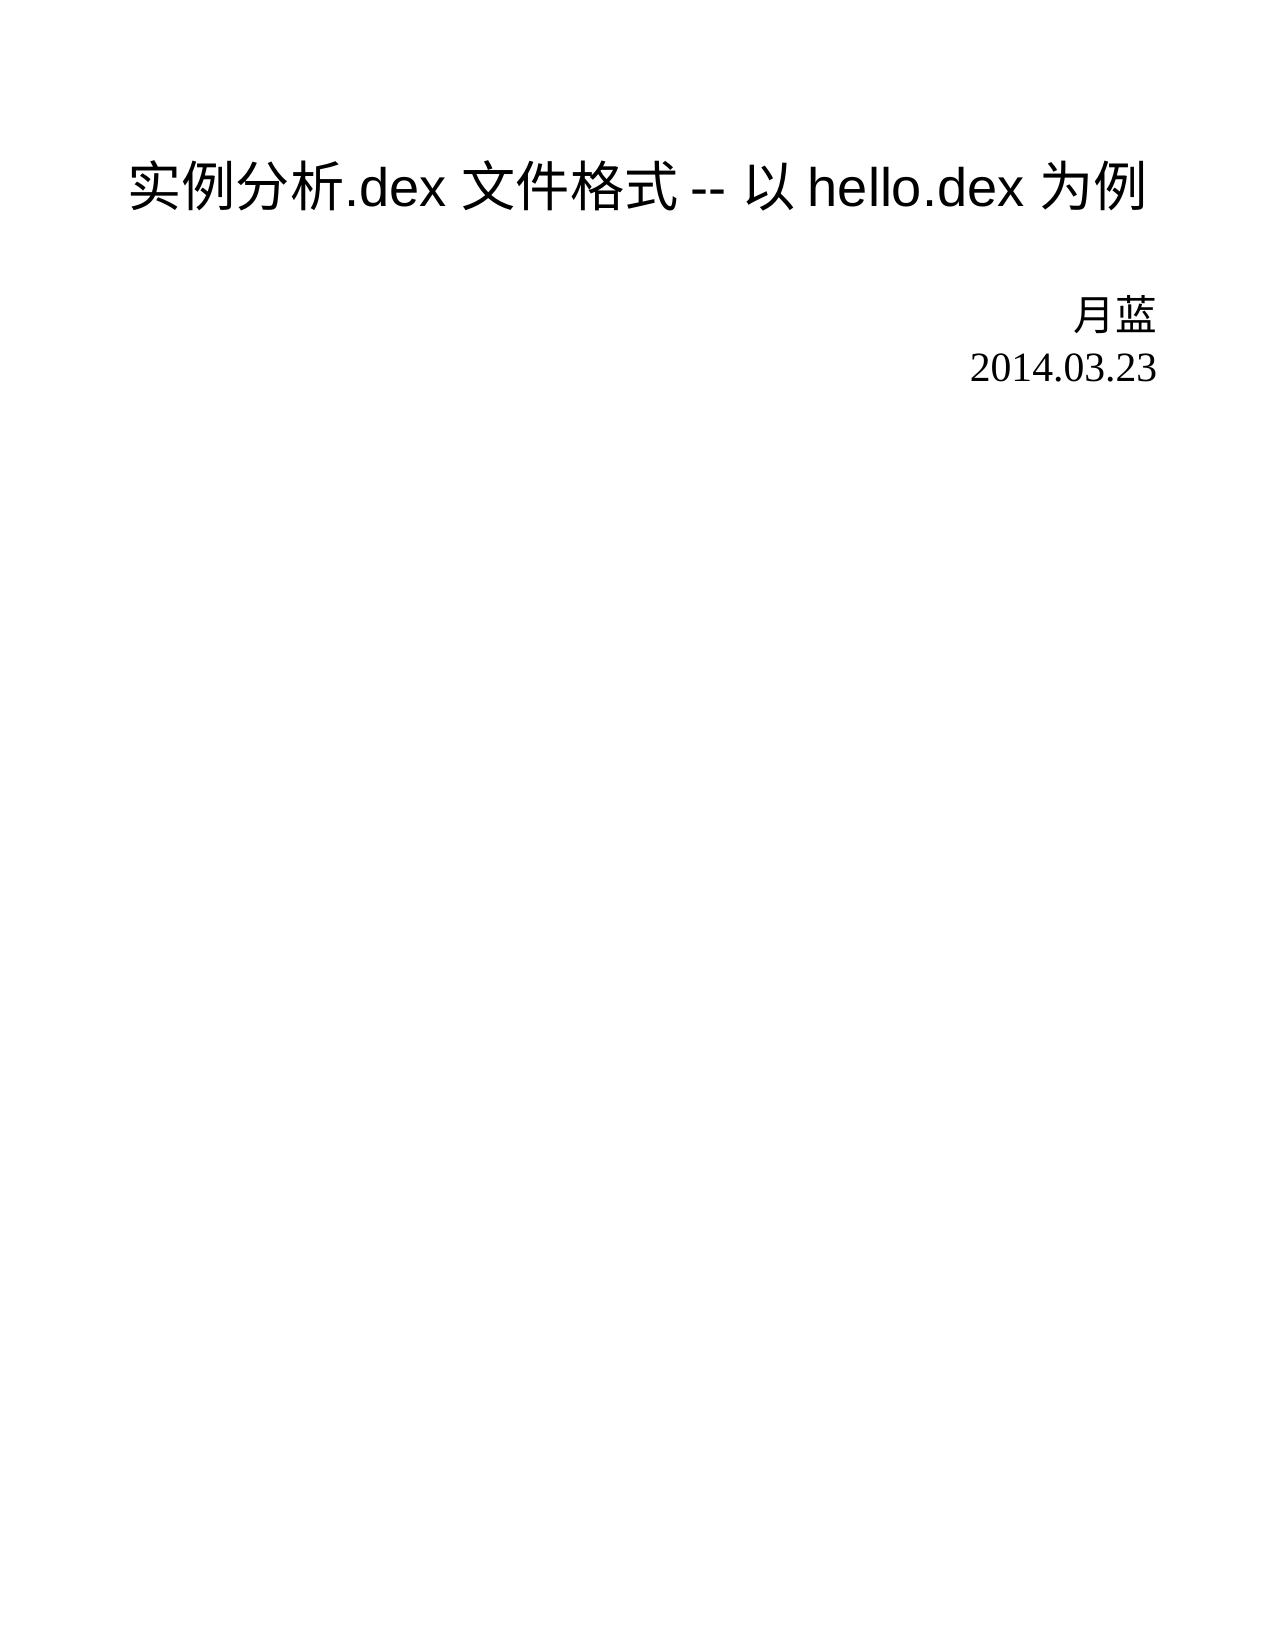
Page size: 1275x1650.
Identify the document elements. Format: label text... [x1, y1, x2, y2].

subtitle 实例分析.dex 文件格式 -- 以 hello.dex 为例 [118, 143, 1157, 222]
text 2014.03.23 [118, 342, 1157, 390]
text 月蓝 [118, 282, 1157, 342]
